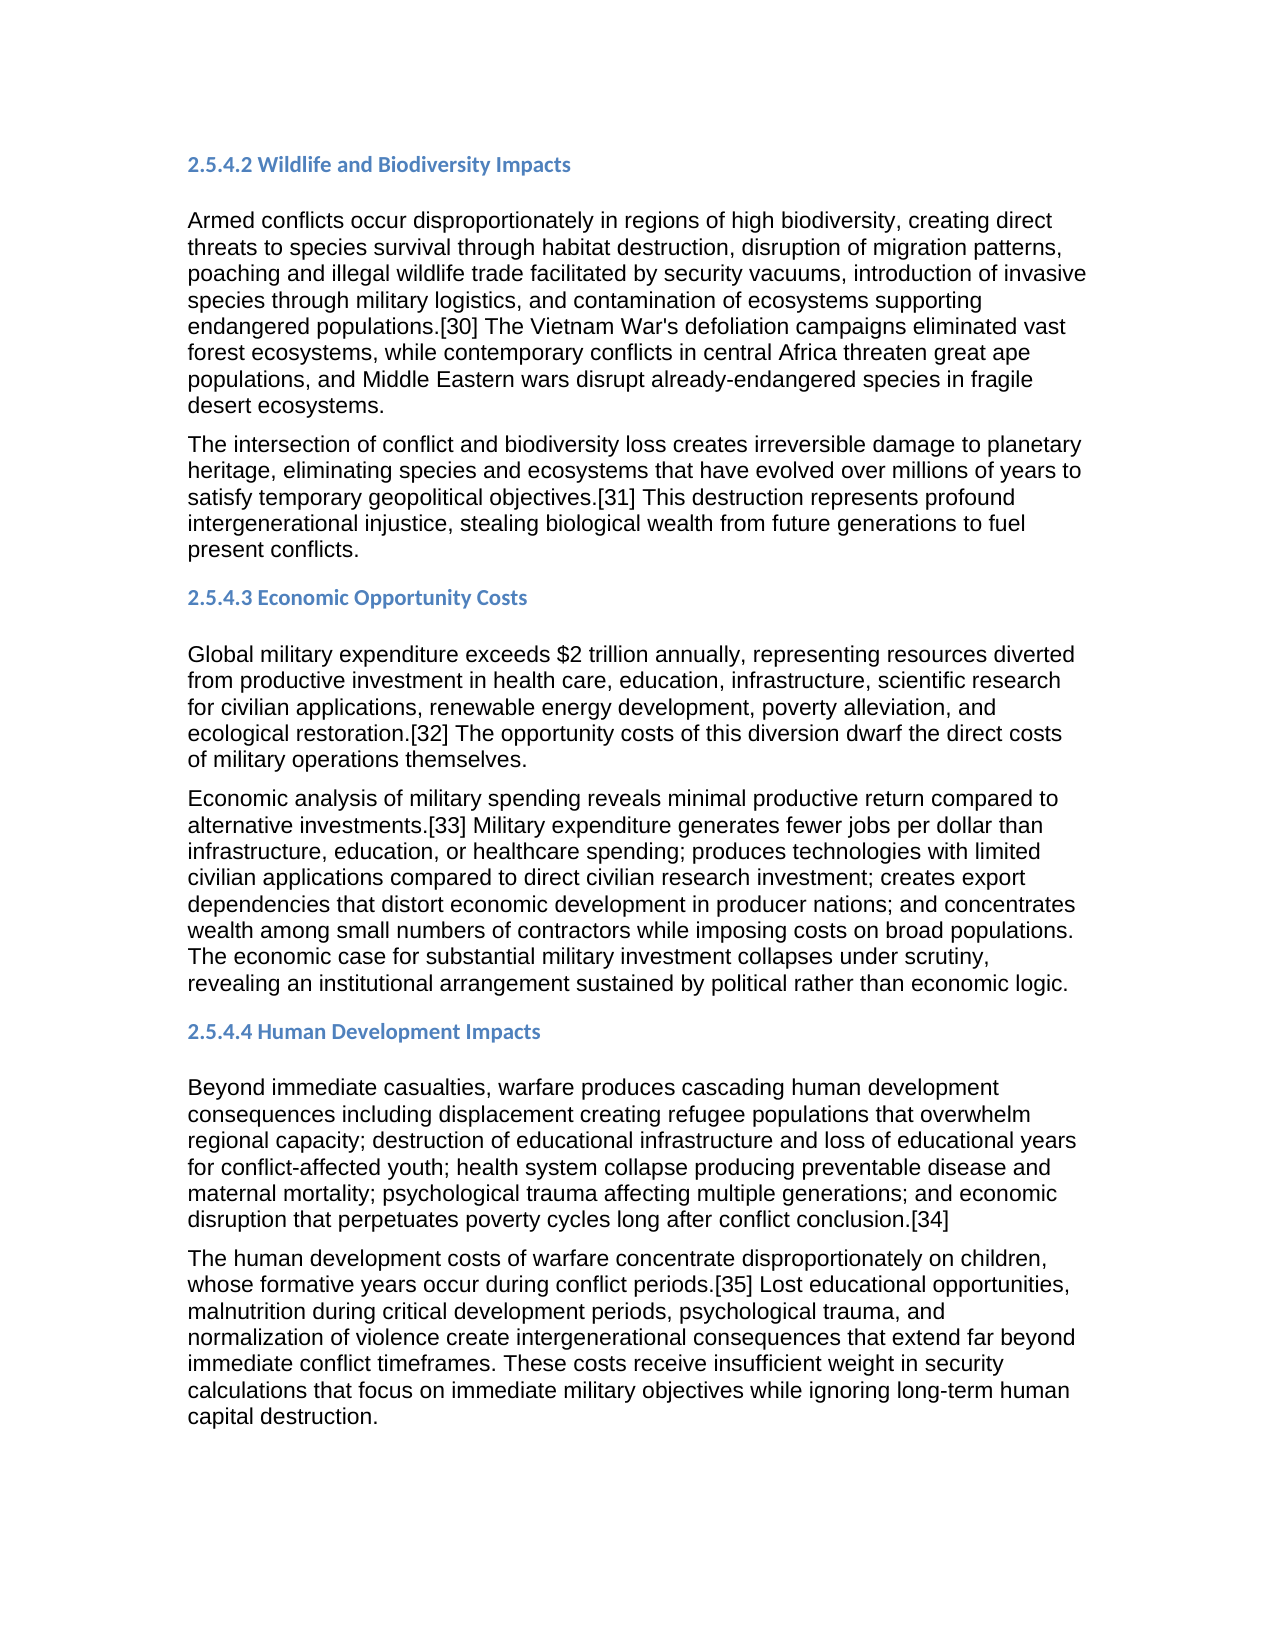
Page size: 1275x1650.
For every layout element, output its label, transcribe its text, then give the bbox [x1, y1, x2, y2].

text Economic analysis of military spending reveals minimal productive return compared to alternative investments.[33] Military expenditure generates fewer jobs per dollar than infrastructure, education, or healthcare spending; produces technologies with limited civilian applications compared to direct civilian research investment; creates export dependencies that distort economic development in producer nations; and concentrates wealth among small numbers of contractors while imposing costs on broad populations. The economic case for substantial military investment collapses under scrutiny, revealing an institutional arrangement sustained by political rather than economic logic. [187, 785, 1087, 996]
text Beyond immediate casualties, warfare produces cascading human development consequences including displacement creating refugee populations that overwhelm regional capacity; destruction of educational infrastructure and loss of educational years for conflict-affected youth; health system collapse producing preventable disease and maternal mortality; psychological trauma affecting multiple generations; and economic disruption that perpetuates poverty cycles long after conflict conclusion.[34] [187, 1074, 1087, 1232]
subtitle 2.5.4.3 Economic Opportunity Costs [187, 583, 1087, 611]
text The intersection of conflict and biodiversity loss creates irreversible damage to planetary heritage, eliminating species and ecosystems that have evolved over millions of years to satisfy temporary geopolitical objectives.[31] This destruction represents profound intergenerational injustice, stealing biological wealth from future generations to fuel present conflicts. [187, 431, 1087, 563]
text The human development costs of warfare concentrate disproportionately on children, whose formative years occur during conflict periods.[35] Lost educational opportunities, malnutrition during critical development periods, psychological trauma, and normalization of violence create intergenerational consequences that extend far beyond immediate conflict timeframes. These costs receive insufficient weight in security calculations that focus on immediate military objectives while ignoring long-term human capital destruction. [187, 1245, 1087, 1429]
text Global military expenditure exceeds $2 trillion annually, representing resources diverted from productive investment in health care, education, infrastructure, scientific research for civilian applications, renewable energy development, poverty alleviation, and ecological restoration.[32] The opportunity costs of this diversion dwarf the direct costs of military operations themselves. [187, 641, 1087, 773]
subtitle 2.5.4.2 Wildlife and Biodiversity Impacts [187, 150, 1087, 178]
subtitle 2.5.4.4 Human Development Impacts [187, 1017, 1087, 1045]
text Armed conflicts occur disproportionately in regions of high biodiversity, creating direct threats to species survival through habitat destruction, disruption of migration patterns, poaching and illegal wildlife trade facilitated by security vacuums, introduction of invasive species through military logistics, and contamination of ecosystems supporting endangered populations.[30] The Vietnam War's defoliation campaigns eliminated vast forest ecosystems, while contemporary conflicts in central Africa threaten great ape populations, and Middle Eastern wars disrupt already-endangered species in fragile desert ecosystems. [187, 207, 1087, 418]
